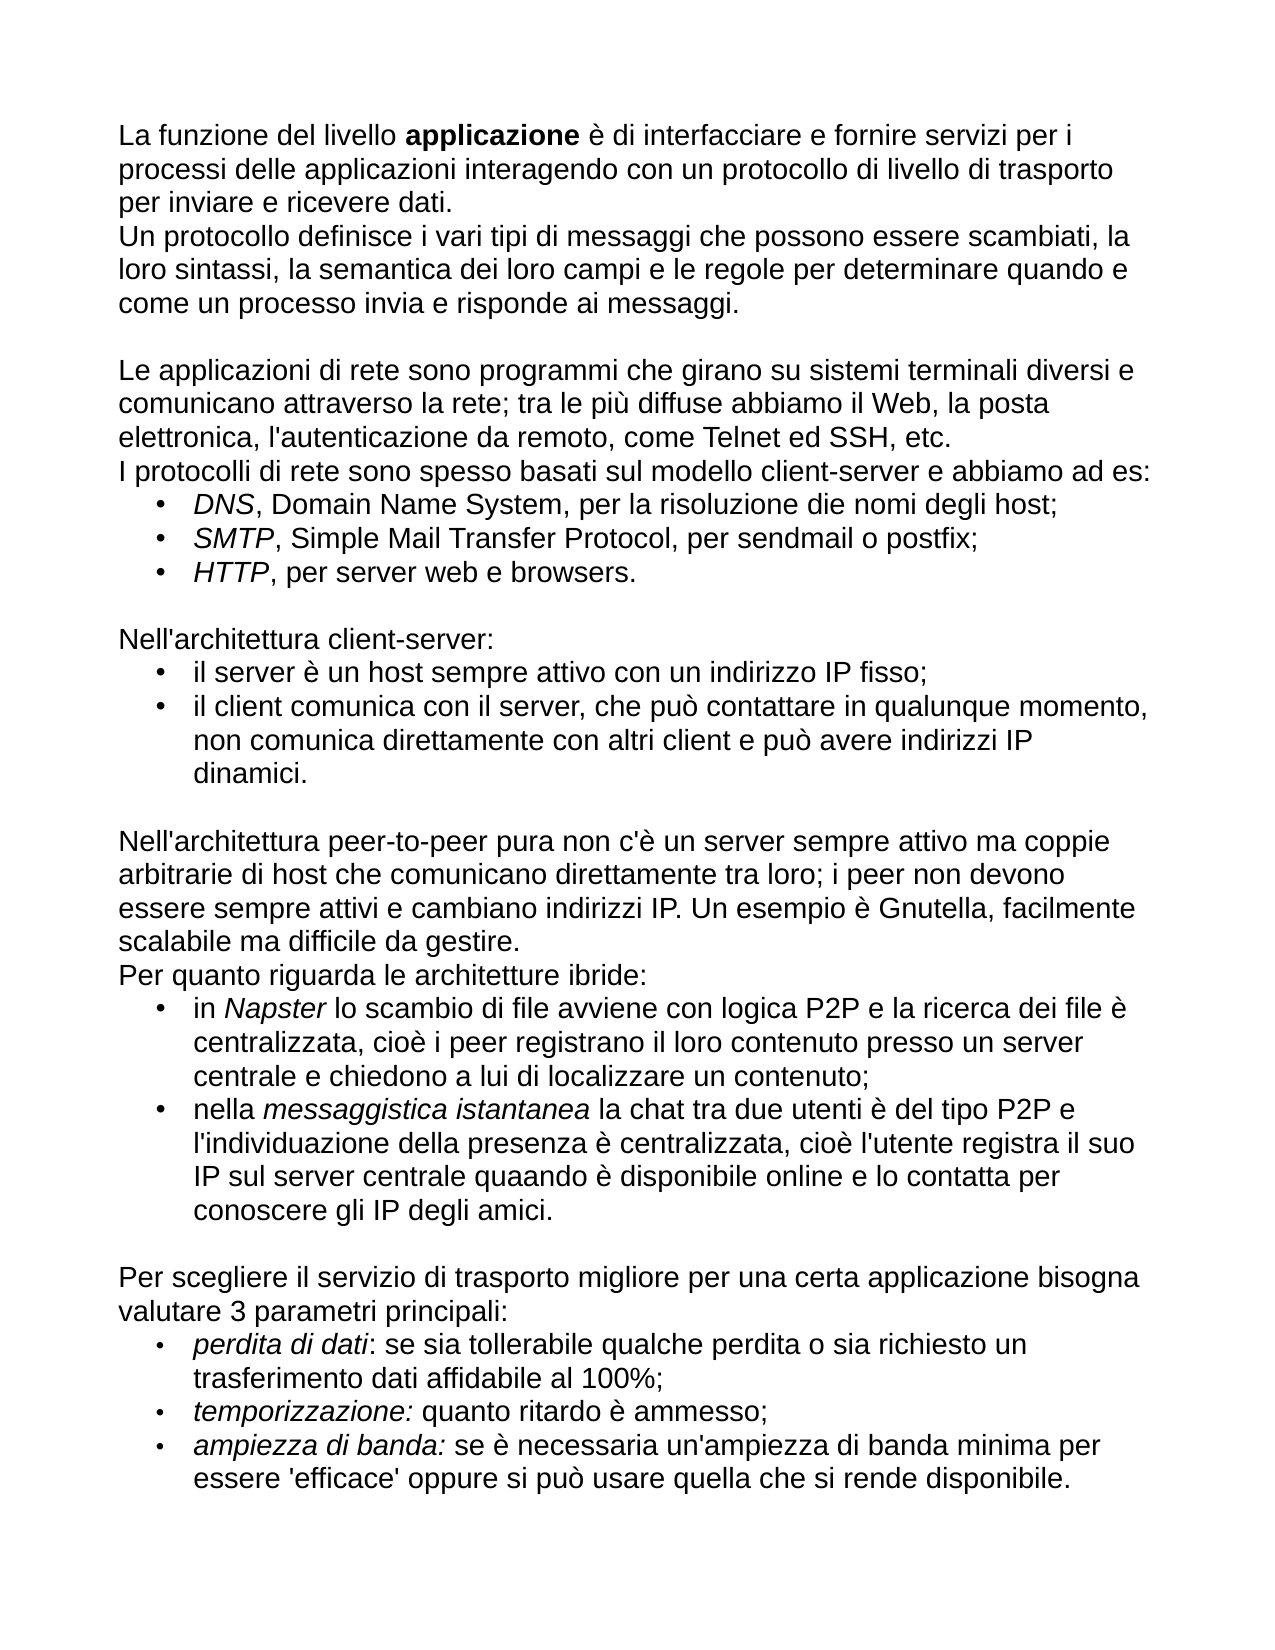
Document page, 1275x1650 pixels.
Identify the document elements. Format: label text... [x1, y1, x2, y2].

text La funzione del livello applicazione è di interfacciare e fornire servizi per i processi delle applicazioni interagendo con un protocollo di livello di trasporto per inviare e ricevere dati. [118, 118, 1157, 219]
list ampiezza di banda: se è necessaria un'ampiezza di banda minima per essere 'efficace' oppure si può usare quella che si rende disponibile. [156, 1428, 1157, 1495]
text Le applicazioni di rete sono programmi che girano su sistemi terminali diversi e comunicano attraverso la rete; tra le più diffuse abbiamo il Web, la posta elettronica, l'autenticazione da remoto, come Telnet ed SSH, etc. [118, 353, 1157, 453]
text Un protocollo definisce i vari tipi di messaggi che possono essere scambiati, la loro sintassi, la semantica dei loro campi e le regole per determinare quando e come un processo invia e risponde ai messaggi. [118, 219, 1157, 319]
text Per quanto riguarda le architetture ibride: [118, 958, 1157, 991]
text Nell'architettura peer-to-peer pura non c'è un server sempre attivo ma coppie arbitrarie di host che comunicano direttamente tra loro; i peer non devono essere sempre attivi e cambiano indirizzi IP. Un esempio è Gnutella, facilmente scalabile ma difficile da gestire. [118, 823, 1157, 958]
list DNS, Domain Name System, per la risoluzione die nomi degli host; [156, 487, 1157, 521]
list HTTP, per server web e browsers. [156, 554, 1157, 588]
text Per scegliere il servizio di trasporto migliore per una certa applicazione bisogna valutare 3 parametri principali: [118, 1260, 1157, 1327]
list in Napster lo scambio di file avviene con logica P2P e la ricerca dei file è centralizzata, cioè i peer registrano il loro contenuto presso un server centrale e chiedono a lui di localizzare un contenuto; [156, 991, 1157, 1092]
text Nell'architettura client-server: [118, 622, 1157, 655]
list SMTP, Simple Mail Transfer Protocol, per sendmail o postfix; [156, 521, 1157, 554]
list temporizzazione: quanto ritardo è ammesso; [156, 1394, 1157, 1428]
list nella messaggistica istantanea la chat tra due utenti è del tipo P2P e l'individuazione della presenza è centralizzata, cioè l'utente registra il suo IP sul server centrale quaando è disponibile online e lo contatta per conoscere gli IP degli amici. [156, 1092, 1157, 1226]
list il client comunica con il server, che può contattare in qualunque momento, non comunica direttamente con altri client e può avere indirizzi IP dinamici. [156, 689, 1157, 790]
list il server è un host sempre attivo con un indirizzo IP fisso; [156, 655, 1157, 689]
list perdita di dati: se sia tollerabile qualche perdita o sia richiesto un trasferimento dati affidabile al 100%; [156, 1327, 1157, 1394]
text I protocolli di rete sono spesso basati sul modello client-server e abbiamo ad es: [118, 453, 1157, 487]
